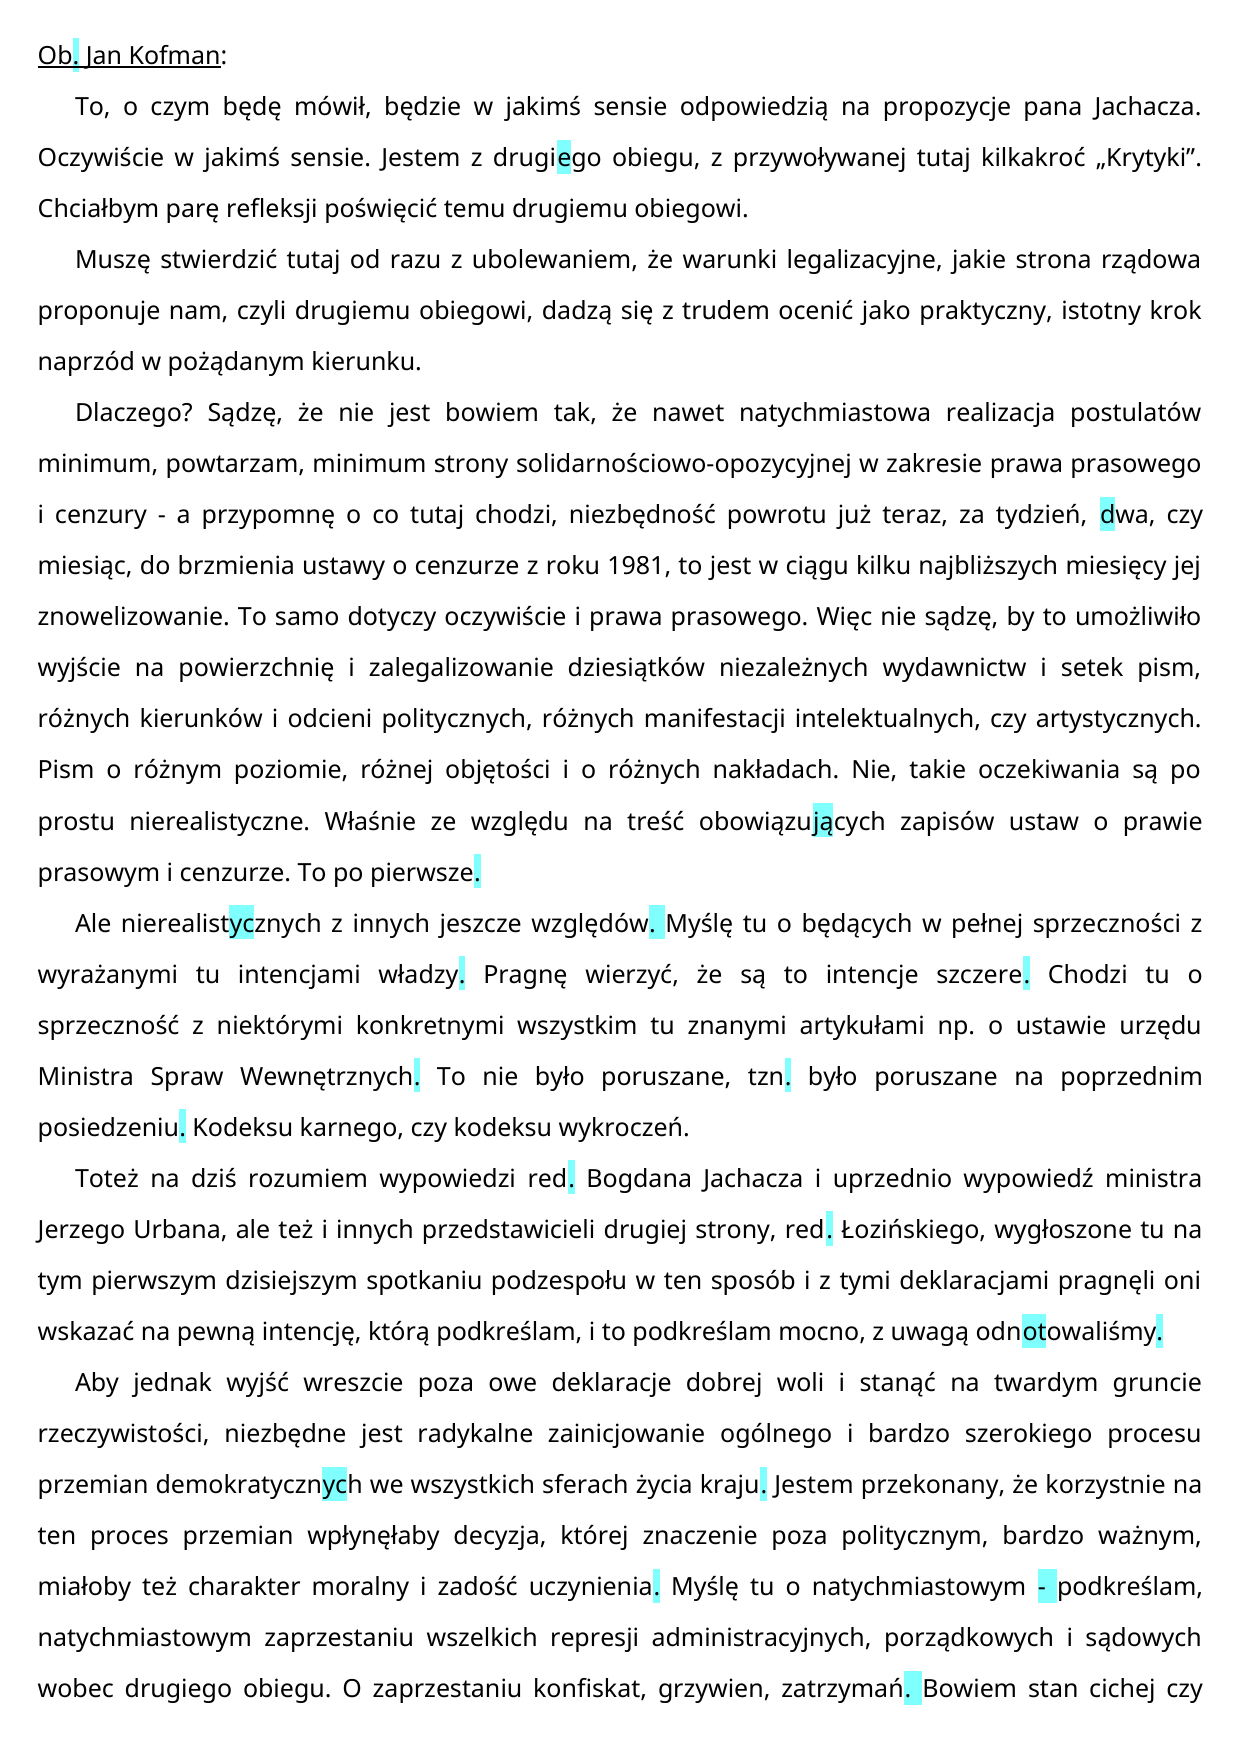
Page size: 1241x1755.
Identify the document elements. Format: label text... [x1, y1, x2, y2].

text Ob. Jan Kofman: [37, 37, 1203, 72]
text Dlaczego? Sądzę, że nie jest bowiem tak, że nawet natychmiastowa realizacja postulatów minimum, powtarzam, minimum strony solidarnościowo-opozycyjnej w zakresie prawa prasowego i cenzury - a przypomnę o co tutaj chodzi, niezbędność powrotu już teraz, za tydzień, dwa, czy miesiąc, do brzmienia ustawy o cenzurze z roku 1981, to jest w ciągu kilku najbliższych miesięcy jej znowelizowanie. To samo dotyczy oczywiście i prawa prasowego. Więc nie sądzę, by to umożliwiło wyjście na powierzchnię i zalegalizowanie dziesiątków niezależnych wydawnictw i setek pism, różnych kierunków i odcieni politycznych, różnych manifestacji intelektualnych, czy artystycznych. Pism o różnym poziomie, różnej objętości i o różnych nakładach. Nie, takie oczekiwania są po prostu nierealistyczne. Właśnie ze względu na treść obowiązujących zapisów ustaw o prawie prasowym i cenzurze. To po pierwsze. [37, 395, 1203, 888]
text To, o czym będę mówił, będzie w jakimś sensie odpowiedzią na propozycje pana Jachacza. Oczywiście w jakimś sensie. Jestem z drugiego obiegu, z przywoływanej tutaj kilkakroć „Krytyki”. Chciałbym parę refleksji poświęcić temu drugiemu obiegowi. [37, 88, 1203, 225]
text Muszę stwierdzić tutaj od razu z ubolewaniem, że warunki legalizacyjne, jakie strona rządowa proponuje nam, czyli drugiemu obiegowi, dadzą się z trudem ocenić jako praktyczny, istotny krok naprzód w pożądanym kierunku. [37, 242, 1203, 378]
text Toteż na dziś rozumiem wypowiedzi red. Bogdana Jachacza i uprzednio wypowiedź ministra Jerzego Urbana, ale też i innych przedstawicieli drugiej strony, red. Łozińskiego, wygłoszone tu na tym pierwszym dzisiejszym spotkaniu podzespołu w ten sposób i z tymi deklaracjami pragnęli oni wskazać na pewną intencję, którą podkreślam, i to podkreślam mocno, z uwagą odnotowaliśmy. [37, 1160, 1203, 1348]
text Ale nierealistycznych z innych jeszcze względów. Myślę tu o będących w pełnej sprzeczności z wyrażanymi tu intencjami władzy. Pragnę wierzyć, że są to intencje szczere. Chodzi tu o sprzeczność z niektórymi konkretnymi wszystkim tu znanymi artykułami np. o ustawie urzędu Ministra Spraw Wewnętrznych. To nie było poruszane, tzn. było poruszane na poprzednim posiedzeniu. Kodeksu karnego, czy kodeksu wykroczeń. [37, 905, 1203, 1143]
text Aby jednak wyjść wreszcie poza owe deklaracje dobrej woli i stanąć na twardym gruncie rzeczywistości, niezbędne jest radykalne zainicjowanie ogólnego i bardzo szerokiego procesu przemian demokratycznych we wszystkich sferach życia kraju. Jestem przekonany, że korzystnie na ten proces przemian wpłynęłaby decyzja, której znaczenie poza politycznym, bardzo ważnym, miałoby też charakter moralny i zadość uczynienia. Myślę tu o natychmiastowym - podkreślam, natychmiastowym zaprzestaniu wszelkich represji administracyjnych, porządkowych i sądowych wobec drugiego obiegu. O zaprzestaniu konfiskat, grzywien, zatrzymań. Bowiem stan cichej czy [37, 1364, 1203, 1705]
